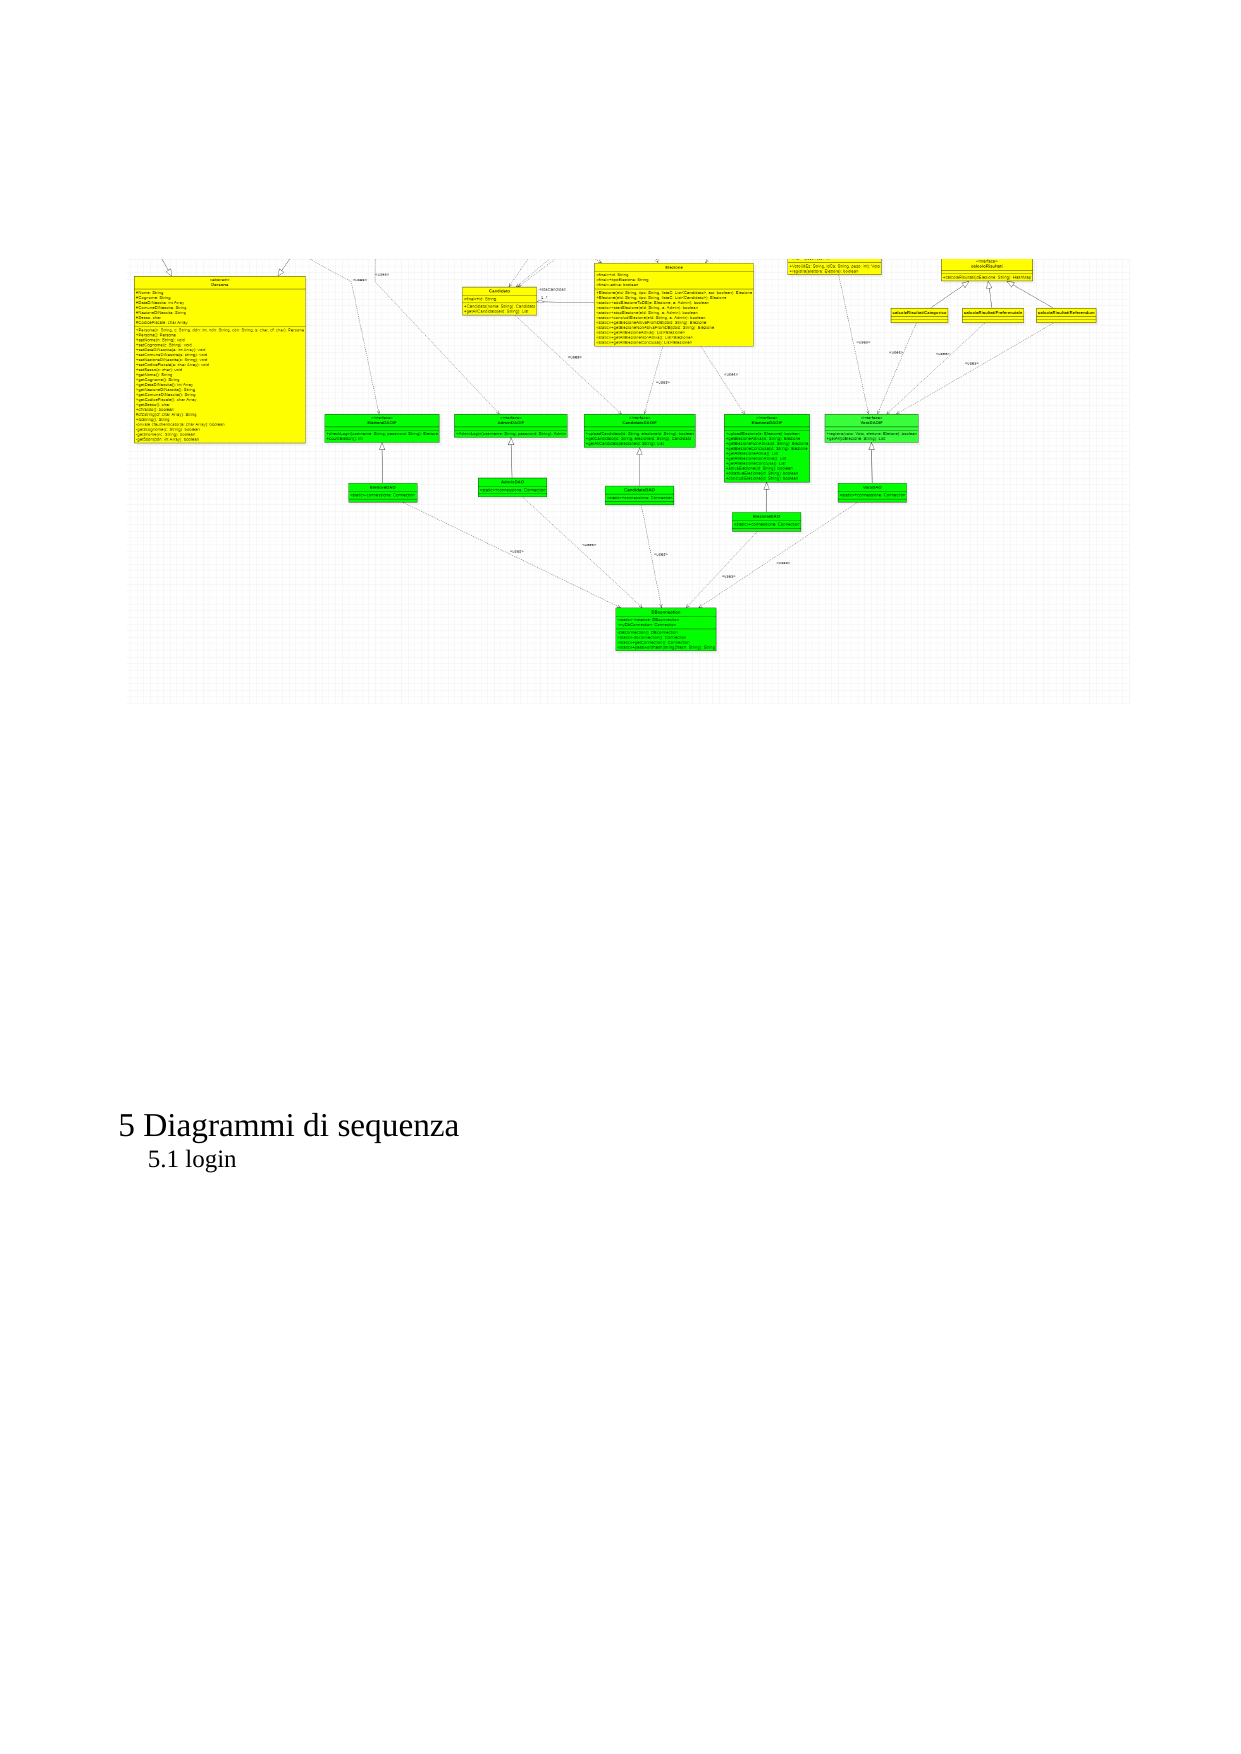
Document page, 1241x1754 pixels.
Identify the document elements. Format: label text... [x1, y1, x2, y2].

text 5.1 login [118, 1144, 1122, 1173]
text 5 Diagrammi di sequenza [118, 1106, 1122, 1144]
picture [126, 259, 1131, 704]
